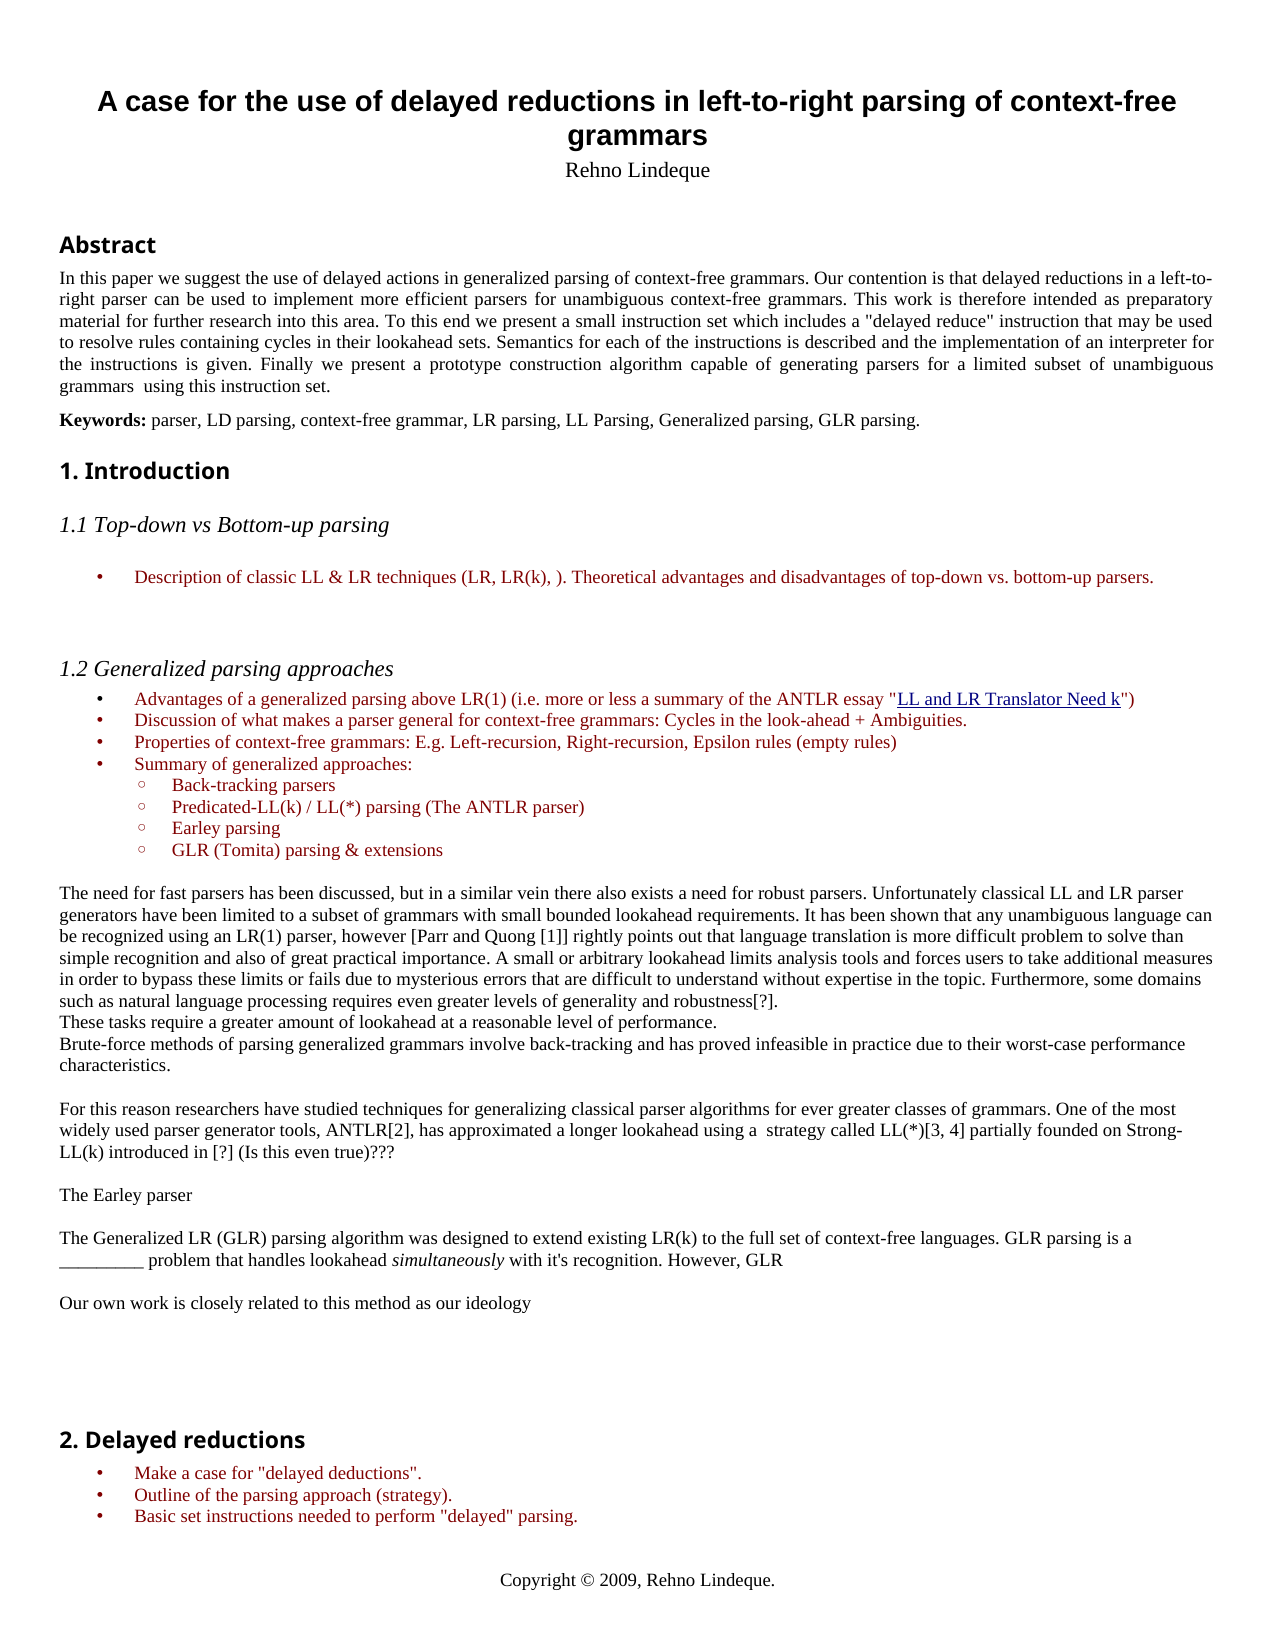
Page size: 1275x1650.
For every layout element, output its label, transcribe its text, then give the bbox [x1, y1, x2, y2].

list Earley parsing [134, 817, 1216, 839]
list GLR (Tomita) parsing & extensions [134, 839, 1216, 860]
text The Earley parser [59, 1184, 1216, 1205]
list Back-tracking parsers [134, 774, 1216, 796]
text The need for fast parsers has been discussed, but in a similar vein there also exists a need for robust parsers. Unfortunately classical LL and LR parser generators have been limited to a subset of grammars with small bounded lookahead requirements. It has been shown that any unambiguous language can be recognized using an LR(1) parser, however [Parr and Quong [1]] rightly points out that language translation is more difficult problem to solve than simple recognition and also of great practical importance. A small or arbitrary lookahead limits analysis tools and forces users to take additional measures in order to bypass these limits or fails due to mysterious errors that are difficult to understand without expertise in the topic. Furthermore, some domains such as natural language processing requires even greater levels of generality and robustness[?]. [59, 882, 1216, 1011]
text Our own work is closely related to this method as our ideology [59, 1292, 1216, 1313]
text The Generalized LR (GLR) parsing algorithm was designed to extend existing LR(k) to the full set of context-free languages. GLR parsing is a _________ problem that handles lookahead simultaneously with it's recognition. However, GLR [59, 1227, 1216, 1270]
subtitle 2. Delayed reductions [59, 1424, 1216, 1456]
text Keywords: parser, LD parsing, context-free grammar, LR parsing, LL Parsing, Generalized parsing, GLR parsing. [59, 408, 1216, 430]
text Rehno Lindeque [59, 157, 1216, 183]
list Outline of the parsing approach (strategy). [97, 1483, 1216, 1505]
text Brute-force methods of parsing generalized grammars involve back-tracking and has proved infeasible in practice due to their worst-case performance characteristics. [59, 1033, 1216, 1076]
list Properties of context-free grammars: E.g. Left-recursion, Right-recursion, Epsilon rules (empty rules) [97, 731, 1216, 752]
list Advantages of a generalized parsing above LR(1) (i.e. more or less a summary of the ANTLR essay "LL and LR Translator Need k") [97, 688, 1216, 709]
subtitle 1.2 Generalized parsing approaches [59, 655, 1216, 682]
list Description of classic LL & LR techniques (LR, LR(k), ). Theoretical advantages and disadvantages of top-down vs. bottom-up parsers. [97, 566, 1216, 587]
subtitle 1.1 Top-down vs Bottom-up parsing [59, 511, 1216, 538]
list Summary of generalized approaches: [97, 752, 1216, 774]
subtitle 1. Introduction [59, 455, 1216, 486]
subtitle Abstract [59, 229, 1216, 260]
title A case for the use of delayed reductions in left-to-right parsing of context-free grammars [59, 84, 1216, 151]
text In this paper we suggest the use of delayed actions in generalized parsing of context-free grammars. Our contention is that delayed reductions in a left-to-right parser can be used to implement more efficient parsers for unambiguous context-free grammars. This work is therefore intended as preparatory material for further research into this area. To this end we present a small instruction set which includes a "delayed reduce" instruction that may be used to resolve rules containing cycles in their lookahead sets. Semantics for each of the instructions is described and the implementation of an interpreter for the instructions is given. Finally we present a prototype construction algorithm capable of generating parsers for a limited subset of unambiguous grammars using this instruction set. [59, 267, 1216, 396]
text For this reason researchers have studied techniques for generalizing classical parser algorithms for ever greater classes of grammars. One of the most widely used parser generator tools, ANTLR[2], has approximated a longer lookahead using a strategy called LL(*)[3, 4] partially founded on Strong-LL(k) introduced in [?] (Is this even true)??? [59, 1097, 1216, 1162]
list Predicated-LL(k) / LL(*) parsing (The ANTLR parser) [134, 796, 1216, 817]
list Discussion of what makes a parser general for context-free grammars: Cycles in the look-ahead + Ambiguities. [97, 709, 1216, 731]
list Make a case for "delayed deductions". [97, 1462, 1216, 1483]
list Basic set instructions needed to perform "delayed" parsing. [97, 1505, 1216, 1527]
text These tasks require a greater amount of lookahead at a reasonable level of performance. [59, 1011, 1216, 1033]
